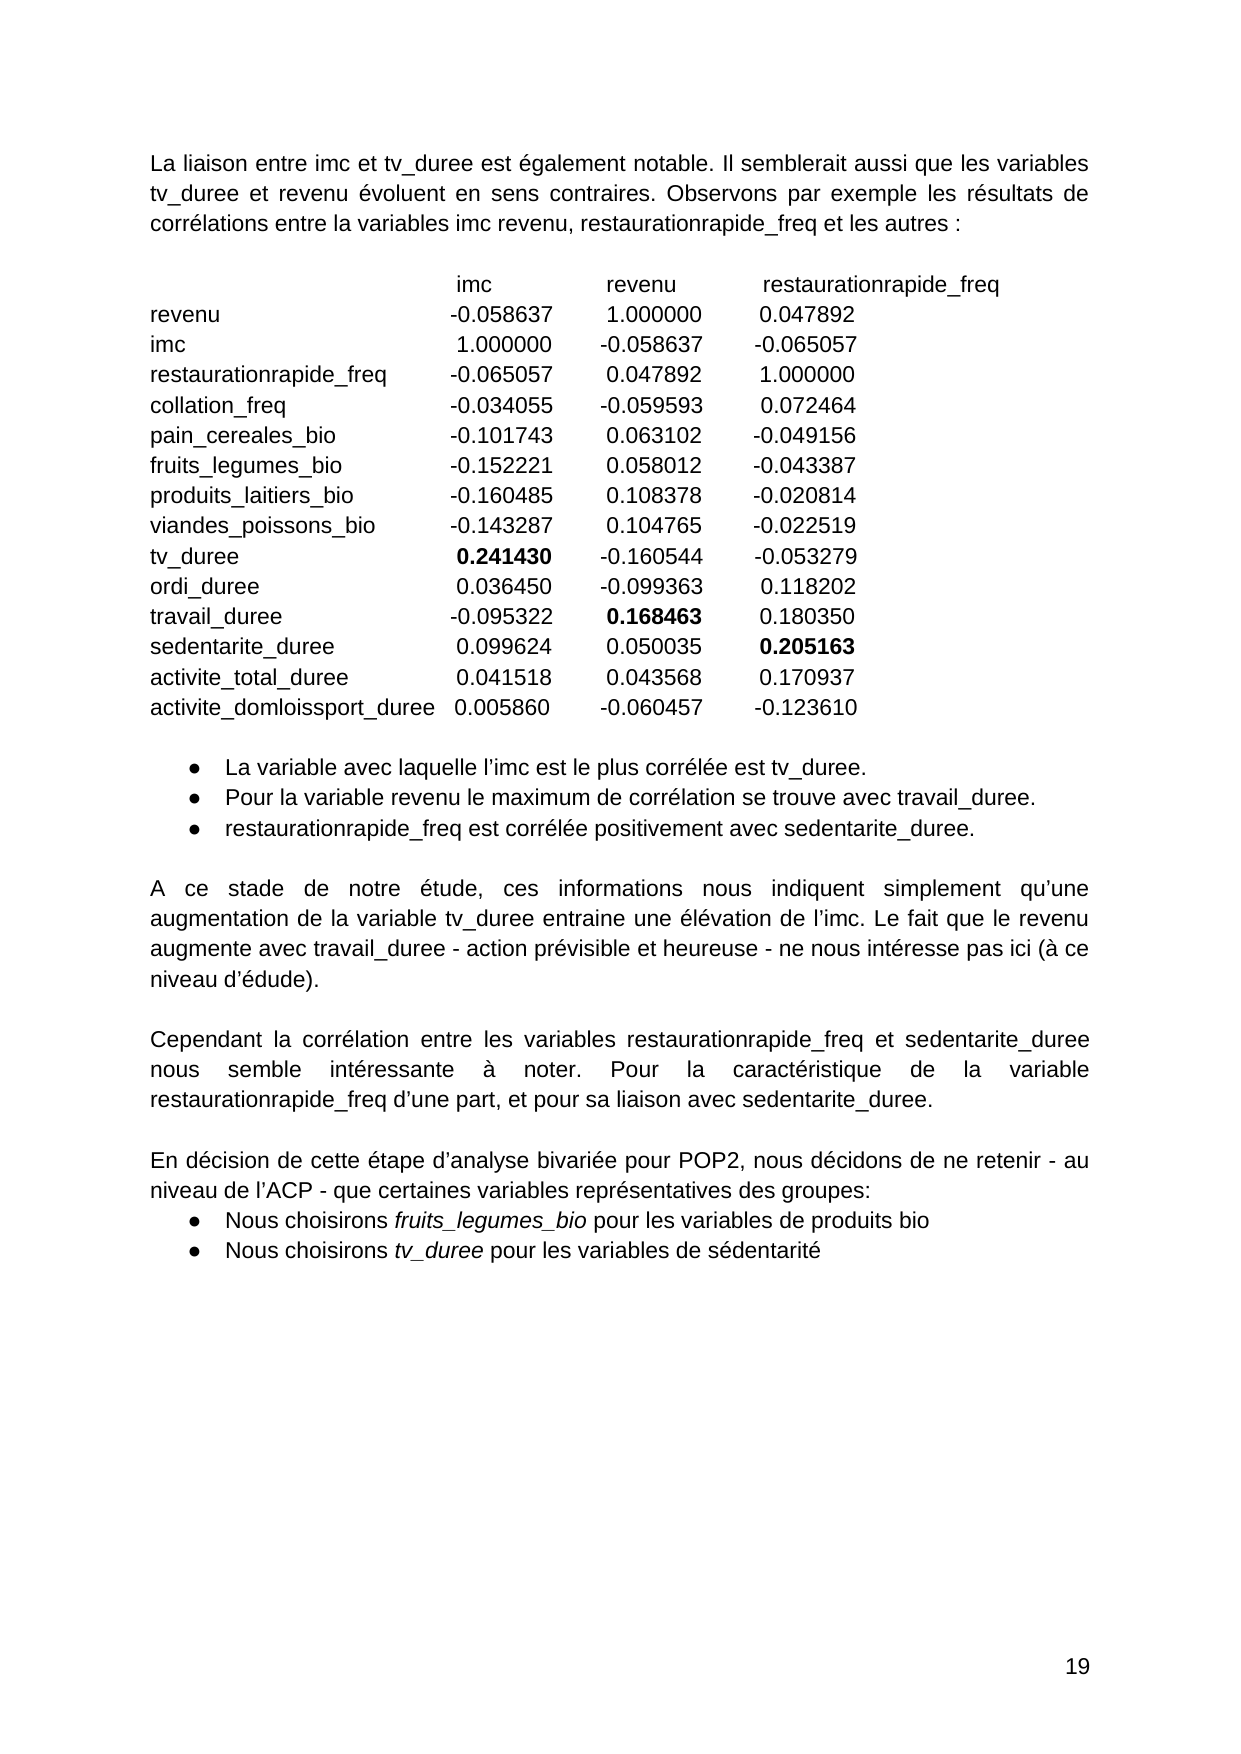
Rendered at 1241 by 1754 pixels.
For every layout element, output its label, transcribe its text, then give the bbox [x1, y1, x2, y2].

text imc revenu restaurationrapide_freq [150, 271, 1090, 297]
list Nous choisirons fruits_legumes_bio pour les variables de produits bio [187, 1207, 1090, 1234]
text pain_cereales_bio -0.101743 0.063102 -0.049156 [150, 422, 1090, 448]
list Pour la variable revenu le maximum de corrélation se trouve avec travail_duree. [187, 784, 1090, 811]
list La variable avec laquelle l’imc est le plus corrélée est tv_duree. [187, 754, 1090, 781]
text restaurationrapide_freq -0.065057 0.047892 1.000000 [150, 361, 1090, 388]
text activite_total_duree 0.041518 0.043568 0.170937 [150, 663, 1090, 690]
text produits_laitiers_bio -0.160485 0.108378 -0.020814 [150, 482, 1090, 509]
text travail_duree -0.095322 0.168463 0.180350 [150, 603, 1090, 629]
text viandes_poissons_bio -0.143287 0.104765 -0.022519 [150, 512, 1090, 539]
text activite_domloissport_duree 0.005860 -0.060457 -0.123610 [150, 694, 1090, 720]
text La liaison entre imc et tv_duree est également notable. Il semblerait aussi que les variables tv_duree et revenu évoluent en sens contraires. Observons par exemple les résultats de corrélations entre la variables imc revenu, restaurationrapide_freq et les autres : [150, 150, 1090, 237]
list Nous choisirons tv_duree pour les variables de sédentarité [187, 1237, 1090, 1264]
text tv_duree 0.241430 -0.160544 -0.053279 [150, 543, 1090, 569]
text collation_freq -0.034055 -0.059593 0.072464 [150, 392, 1090, 418]
text ordi_duree 0.036450 -0.099363 0.118202 [150, 573, 1090, 599]
text En décision de cette étape d’analyse bivariée pour POP2, nous décidons de ne retenir - au niveau de l’ACP - que certaines variables représentatives des groupes: [150, 1147, 1090, 1203]
text revenu -0.058637 1.000000 0.047892 [150, 301, 1090, 327]
text sedentarite_duree 0.099624 0.050035 0.205163 [150, 633, 1090, 660]
list restaurationrapide_freq est corrélée positivement avec sedentarite_duree. [187, 814, 1090, 841]
text Cependant la corrélation entre les variables restaurationrapide_freq et sedentarite_duree nous semble intéressante à noter. Pour la caractéristique de la variable restaurationrapide_freq d’une part, et pour sa liaison avec sedentarite_duree. [150, 1026, 1090, 1113]
text A ce stade de notre étude, ces informations nous indiquent simplement qu’une augmentation de la variable tv_duree entraine une élévation de l’imc. Le fait que le revenu augmente avec travail_duree - action prévisible et heureuse - ne nous intéresse pas ici (à ce niveau d’édude). [150, 875, 1090, 992]
text fruits_legumes_bio -0.152221 0.058012 -0.043387 [150, 452, 1090, 478]
text imc 1.000000 -0.058637 -0.065057 [150, 331, 1090, 358]
